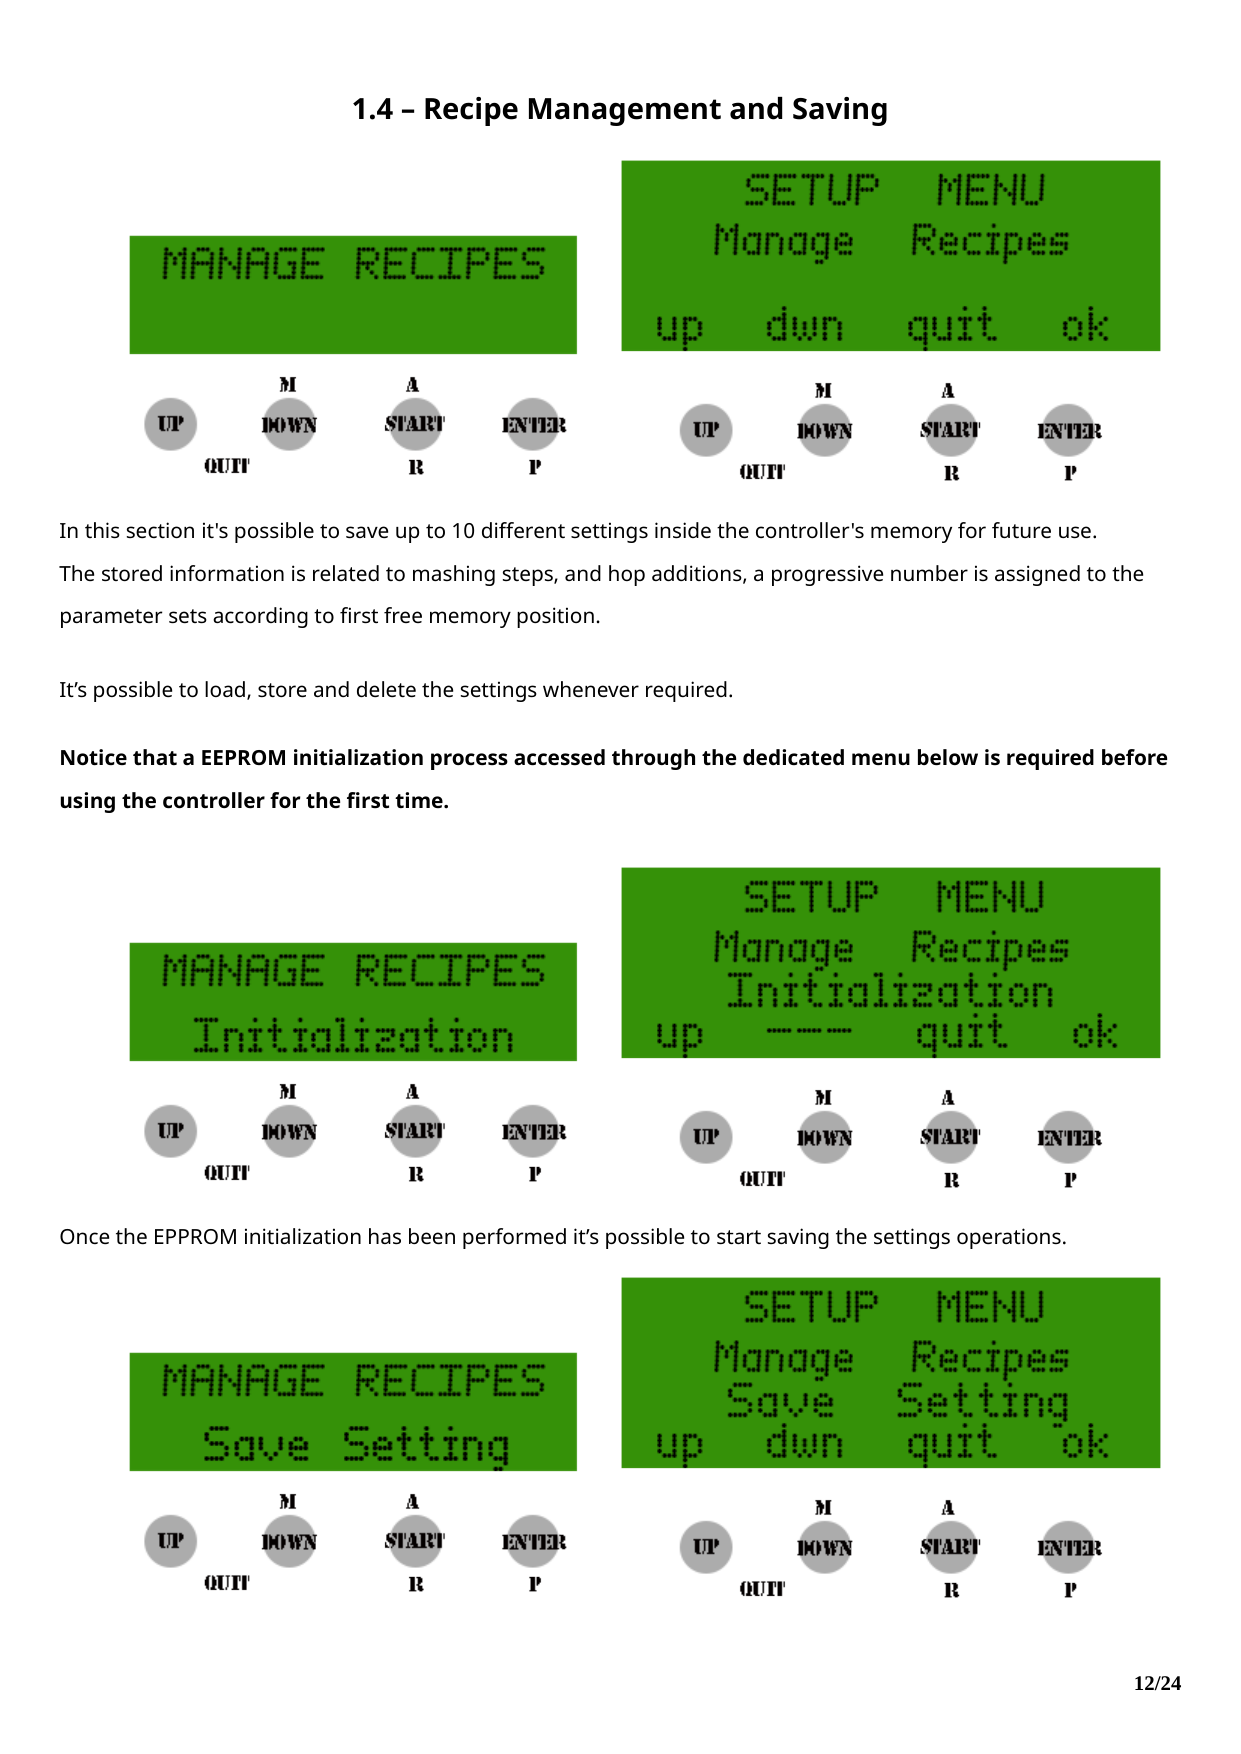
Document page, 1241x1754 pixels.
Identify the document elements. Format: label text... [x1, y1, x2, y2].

text Notice that a EEPROM initialization process accessed through the dedicated menu below is required before using the controller for the first time. [59, 743, 1181, 814]
text 1.4 – Recipe Management and Saving [59, 88, 1181, 128]
picture [59, 1265, 1182, 1619]
picture [59, 854, 1182, 1209]
text Once the EPPROM initialization has been performed it’s possible to start saving the settings operations. [59, 1209, 1181, 1251]
text It’s possible to load, store and delete the settings whenever required. [59, 644, 1181, 704]
text The stored information is related to mashing steps, and hop additions, a progressive number is assigned to the parameter sets according to first free memory position. [59, 559, 1181, 630]
text In this section it's possible to save up to 10 different settings inside the controller's memory for future use. [59, 502, 1181, 544]
picture [59, 148, 1182, 502]
